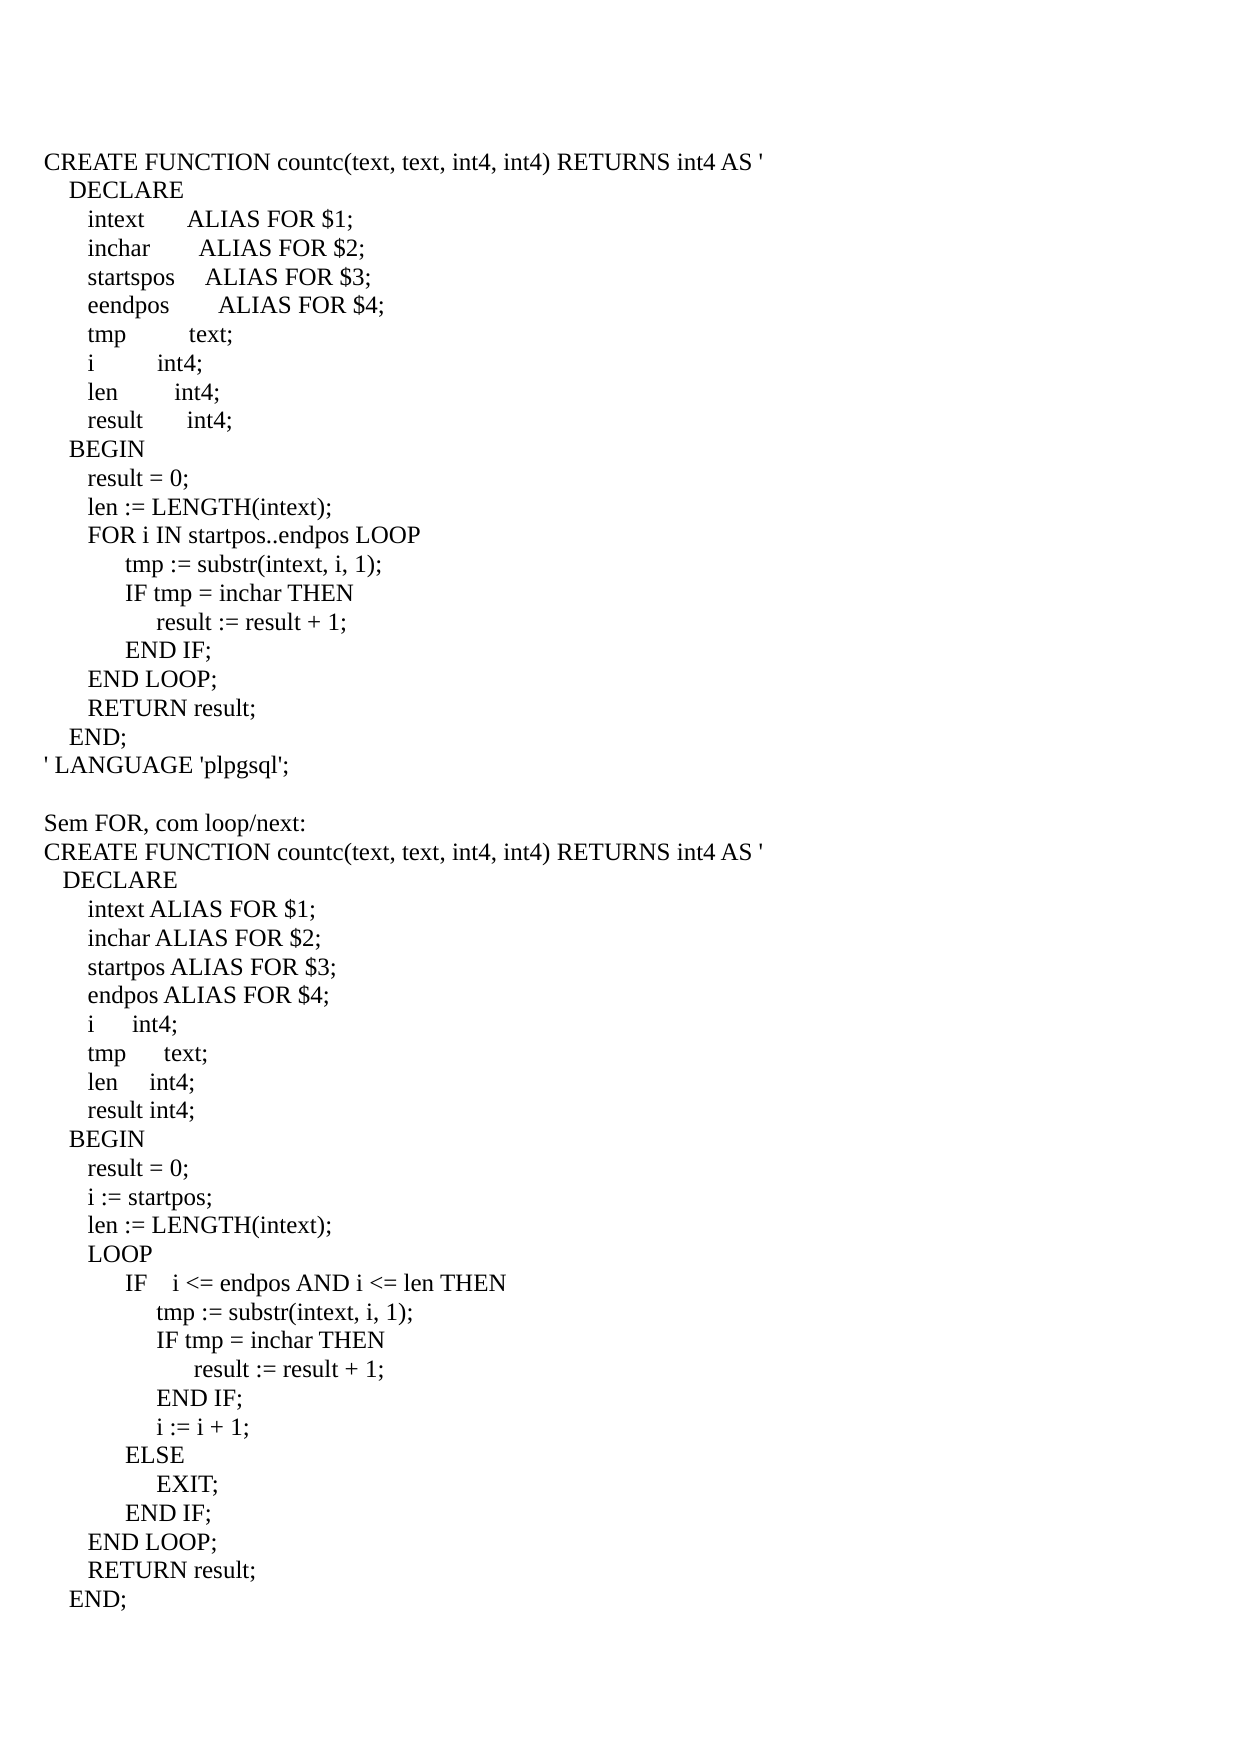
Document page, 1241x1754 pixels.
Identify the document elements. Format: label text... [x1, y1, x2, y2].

text END; [44, 722, 1187, 751]
text i := i + 1; [44, 1412, 1187, 1441]
text inchar ALIAS FOR $2; [44, 233, 1187, 262]
text BEGIN [44, 434, 1187, 463]
text IF tmp = inchar THEN [44, 1326, 1187, 1354]
text END; [44, 1584, 1187, 1613]
text DECLARE [44, 866, 1187, 894]
text endpos ALIAS FOR $4; [44, 981, 1187, 1009]
text RETURN result; [44, 1556, 1187, 1584]
text eendpos ALIAS FOR $4; [44, 291, 1187, 319]
text startpos ALIAS FOR $3; [44, 952, 1187, 981]
text result int4; [44, 406, 1187, 434]
text LOOP [44, 1239, 1187, 1268]
text tmp text; [44, 319, 1187, 348]
text CREATE FUNCTION countc(text, text, int4, int4) RETURNS int4 AS ' [44, 147, 1187, 176]
text IF tmp = inchar THEN [44, 578, 1187, 607]
text i := startpos; [44, 1182, 1187, 1211]
text RETURN result; [44, 693, 1187, 722]
text len int4; [44, 377, 1187, 406]
text startspos ALIAS FOR $3; [44, 262, 1187, 291]
text CREATE FUNCTION countc(text, text, int4, int4) RETURNS int4 AS ' [44, 837, 1187, 866]
text END LOOP; [44, 1527, 1187, 1556]
text ELSE [44, 1441, 1187, 1469]
text Sem FOR, com loop/next: [44, 808, 1187, 837]
text result = 0; [44, 1153, 1187, 1182]
text IF i <= endpos AND i <= len THEN [44, 1268, 1187, 1297]
text ' LANGUAGE 'plpgsql'; [44, 751, 1187, 779]
text END IF; [44, 1383, 1187, 1412]
text len int4; [44, 1067, 1187, 1096]
text DECLARE [44, 176, 1187, 204]
text intext ALIAS FOR $1; [44, 894, 1187, 923]
text tmp := substr(intext, i, 1); [44, 549, 1187, 578]
text tmp := substr(intext, i, 1); [44, 1297, 1187, 1326]
text len := LENGTH(intext); [44, 492, 1187, 521]
text EXIT; [44, 1469, 1187, 1498]
text END LOOP; [44, 664, 1187, 693]
text i int4; [44, 348, 1187, 377]
text result := result + 1; [44, 1354, 1187, 1383]
text len := LENGTH(intext); [44, 1211, 1187, 1239]
text result := result + 1; [44, 607, 1187, 636]
text i int4; [44, 1009, 1187, 1038]
text inchar ALIAS FOR $2; [44, 923, 1187, 952]
text tmp text; [44, 1038, 1187, 1067]
text END IF; [44, 636, 1187, 664]
text FOR i IN startpos..endpos LOOP [44, 521, 1187, 549]
text intext ALIAS FOR $1; [44, 204, 1187, 233]
text END IF; [44, 1498, 1187, 1527]
text BEGIN [44, 1124, 1187, 1153]
text result = 0; [44, 463, 1187, 492]
text result int4; [44, 1096, 1187, 1124]
